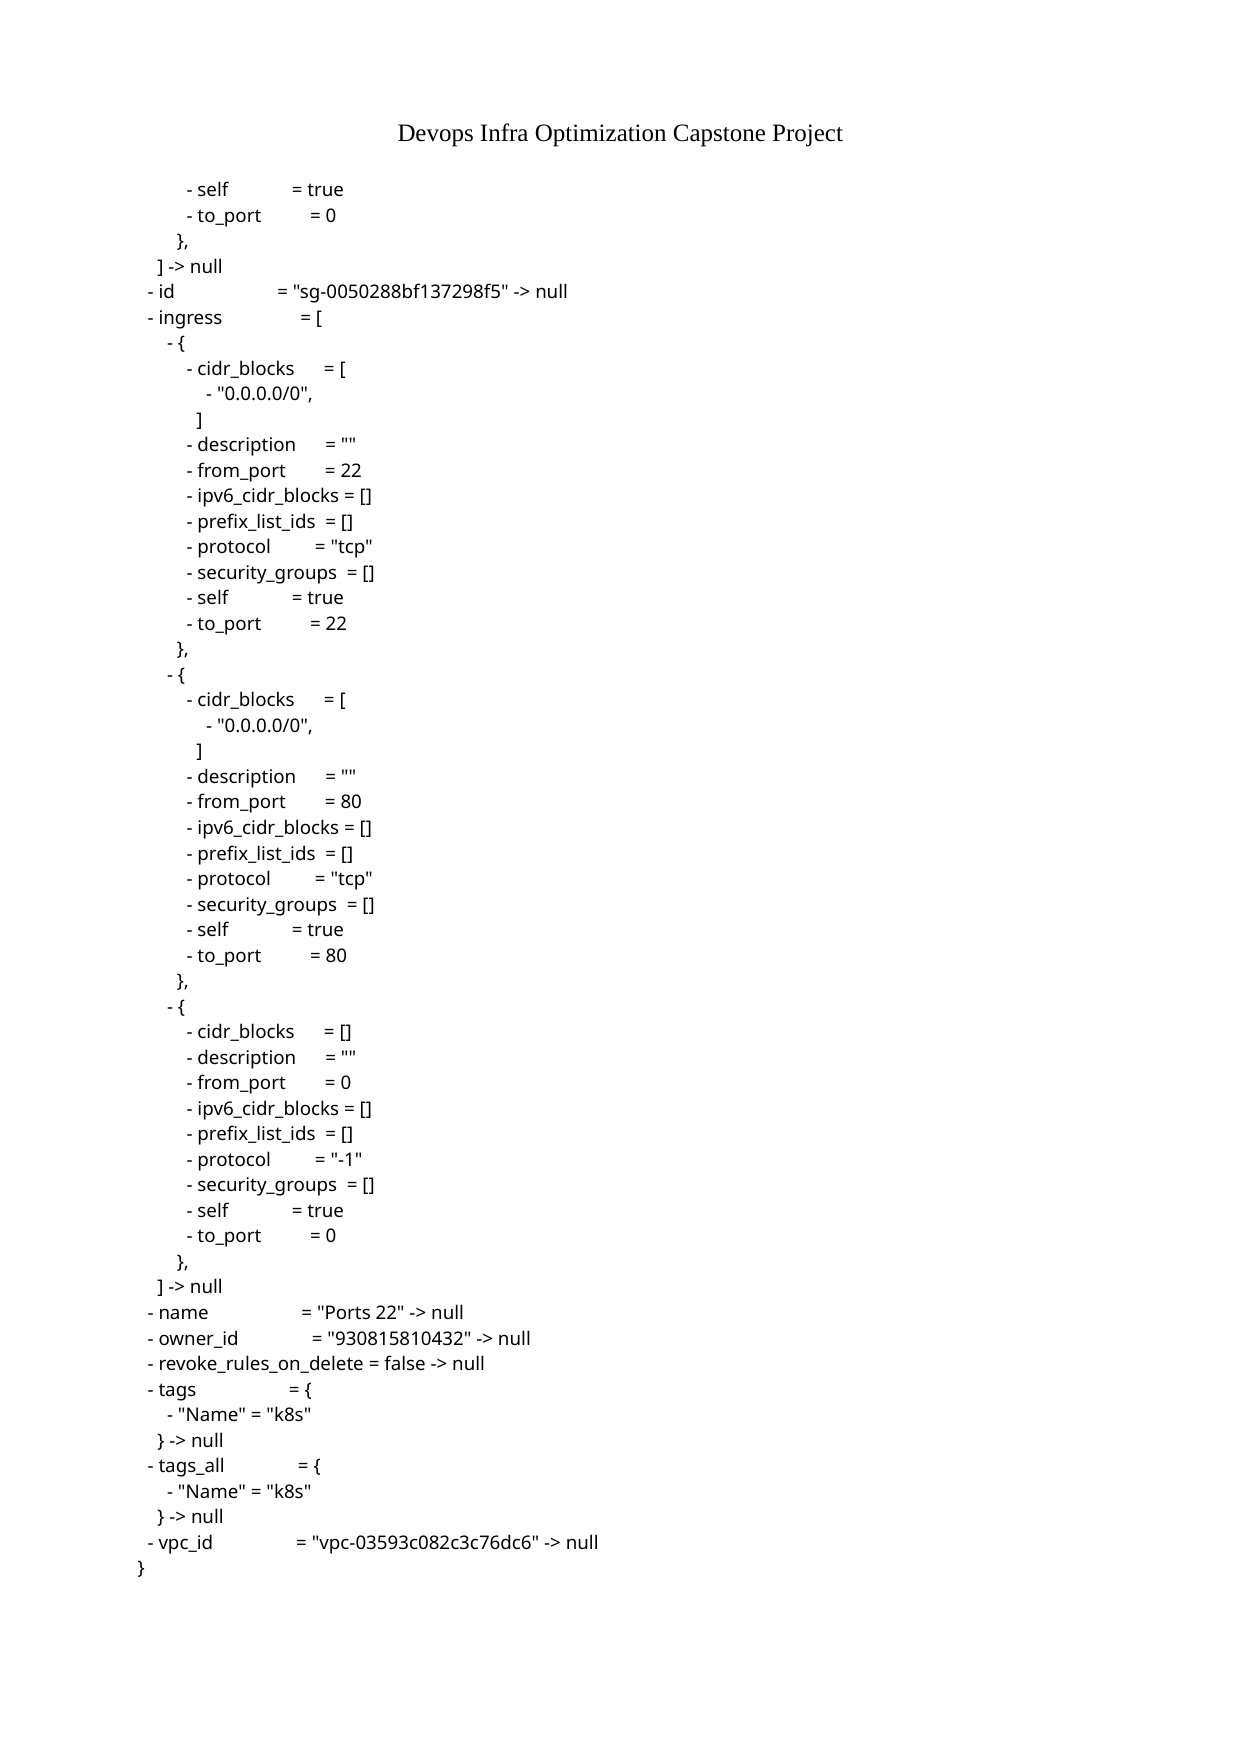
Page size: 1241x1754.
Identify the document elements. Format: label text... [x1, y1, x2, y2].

text - from_port = 0 [118, 1069, 1122, 1095]
text - to_port = 0 [118, 202, 1122, 227]
text - description = "" [118, 763, 1122, 789]
text - description = "" [118, 432, 1122, 457]
text - to_port = 80 [118, 942, 1122, 967]
text - ingress = [ [118, 304, 1122, 329]
text - { [118, 329, 1122, 355]
text - self = true [118, 916, 1122, 942]
text - self = true [118, 176, 1122, 202]
text - "0.0.0.0/0", [118, 712, 1122, 738]
text - prefix_list_ids = [] [118, 508, 1122, 534]
text - ipv6_cidr_blocks = [] [118, 483, 1122, 508]
text ] -> null [118, 253, 1122, 278]
text }, [118, 967, 1122, 993]
text - vpc_id = "vpc-03593c082c3c76dc6" -> null [118, 1529, 1122, 1554]
text - { [118, 661, 1122, 687]
text - description = "" [118, 1044, 1122, 1069]
text } -> null [118, 1503, 1122, 1529]
text ] [118, 738, 1122, 763]
text - protocol = "tcp" [118, 534, 1122, 559]
text - protocol = "tcp" [118, 865, 1122, 891]
text - security_groups = [] [118, 559, 1122, 585]
text } -> null [118, 1427, 1122, 1452]
text - "0.0.0.0/0", [118, 381, 1122, 406]
text ] -> null [118, 1274, 1122, 1299]
text - tags = { [118, 1376, 1122, 1401]
text - self = true [118, 585, 1122, 610]
text - self = true [118, 1197, 1122, 1223]
text - security_groups = [] [118, 1172, 1122, 1197]
text - tags_all = { [118, 1452, 1122, 1478]
text - to_port = 0 [118, 1223, 1122, 1248]
text - protocol = "-1" [118, 1146, 1122, 1172]
text - to_port = 22 [118, 610, 1122, 636]
text - prefix_list_ids = [] [118, 1121, 1122, 1146]
text - from_port = 80 [118, 789, 1122, 814]
text - ipv6_cidr_blocks = [] [118, 1095, 1122, 1121]
text - security_groups = [] [118, 891, 1122, 916]
text - cidr_blocks = [ [118, 355, 1122, 381]
text - owner_id = "930815810432" -> null [118, 1325, 1122, 1350]
text - revoke_rules_on_delete = false -> null [118, 1350, 1122, 1376]
text - from_port = 22 [118, 457, 1122, 483]
text }, [118, 636, 1122, 661]
text - prefix_list_ids = [] [118, 840, 1122, 865]
text - ipv6_cidr_blocks = [] [118, 814, 1122, 840]
text - name = "Ports 22" -> null [118, 1299, 1122, 1325]
text - "Name" = "k8s" [118, 1401, 1122, 1427]
text }, [118, 227, 1122, 253]
text - { [118, 993, 1122, 1018]
text ] [118, 406, 1122, 432]
text } [118, 1554, 1122, 1580]
text - "Name" = "k8s" [118, 1478, 1122, 1503]
text - cidr_blocks = [] [118, 1018, 1122, 1044]
text - cidr_blocks = [ [118, 687, 1122, 712]
text - id = "sg-0050288bf137298f5" -> null [118, 278, 1122, 304]
text }, [118, 1248, 1122, 1274]
